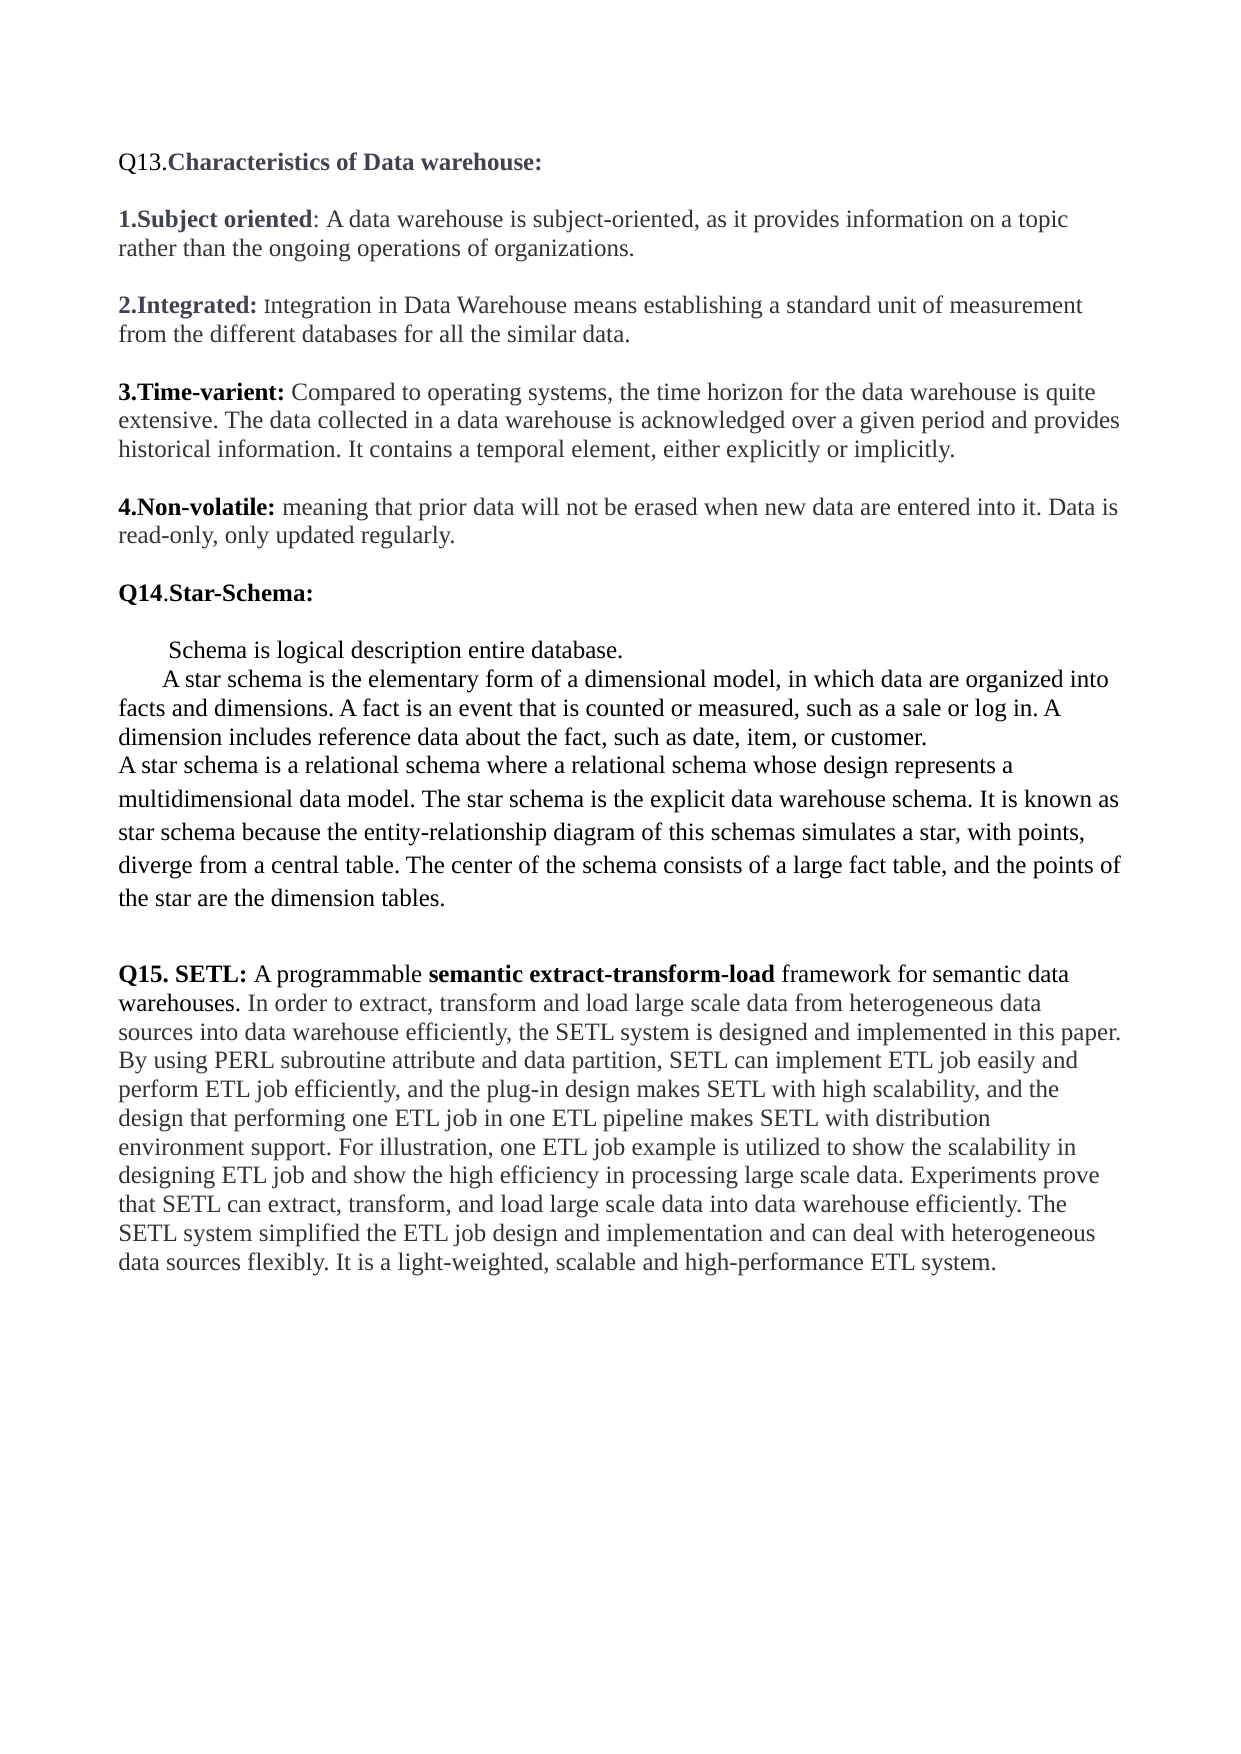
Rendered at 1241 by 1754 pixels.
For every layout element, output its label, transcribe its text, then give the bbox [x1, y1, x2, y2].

text A star schema is a relational schema where a relational schema whose design represents a multidimensional data model. The star schema is the explicit data warehouse schema. It is known as star schema because the entity-relationship diagram of this schemas simulates a star, with points, diverge from a central table. The center of the schema consists of a large fact table, and the points of the star are the dimension tables. [118, 751, 1122, 911]
text Q14.Star-Schema: [118, 578, 1122, 607]
text A star schema is the elementary form of a dimensional model, in which data are organized into facts and dimensions. A fact is an event that is counted or measured, such as a sale or log in. A dimension includes reference data about the fact, such as date, item, or customer. [118, 664, 1122, 751]
text 4.Non-volatile: meaning that prior data will not be erased when new data are entered into it. Data is read-only, only updated regularly. [118, 492, 1122, 549]
text 1.Subject oriented: A data warehouse is subject-oriented, as it provides information on a topic rather than the ongoing operations of organizations. [118, 204, 1122, 262]
text 3.Time-varient: Compared to operating systems, the time horizon for the data warehouse is quite extensive. The data collected in a data warehouse is acknowledged over a given period and provides historical information. It contains a temporal element, either explicitly or implicitly. [118, 377, 1122, 463]
text 2.Integrated: Integration in Data Warehouse means establishing a standard unit of measurement from the different databases for all the similar data. [118, 291, 1122, 348]
text Q13.Characteristics of Data warehouse: [118, 147, 1122, 176]
text Q15. SETL: A programmable semantic extract-transform-load framework for semantic data warehouses. In order to extract, transform and load large scale data from heterogeneous data sources into data warehouse efficiently, the SETL system is designed and implemented in this paper. By using PERL subroutine attribute and data partition, SETL can implement ETL job easily and perform ETL job efficiently, and the plug-in design makes SETL with high scalability, and the design that performing one ETL job in one ETL pipeline makes SETL with distribution environment support. For illustration, one ETL job example is utilized to show the scalability in designing ETL job and show the high efficiency in processing large scale data. Experiments prove that SETL can extract, transform, and load large scale data into data warehouse efficiently. The SETL system simplified the ETL job design and implementation and can deal with heterogeneous data sources flexibly. It is a light-weighted, scalable and high-performance ETL system. [118, 959, 1122, 1275]
text Schema is logical description entire database. [118, 636, 1122, 664]
